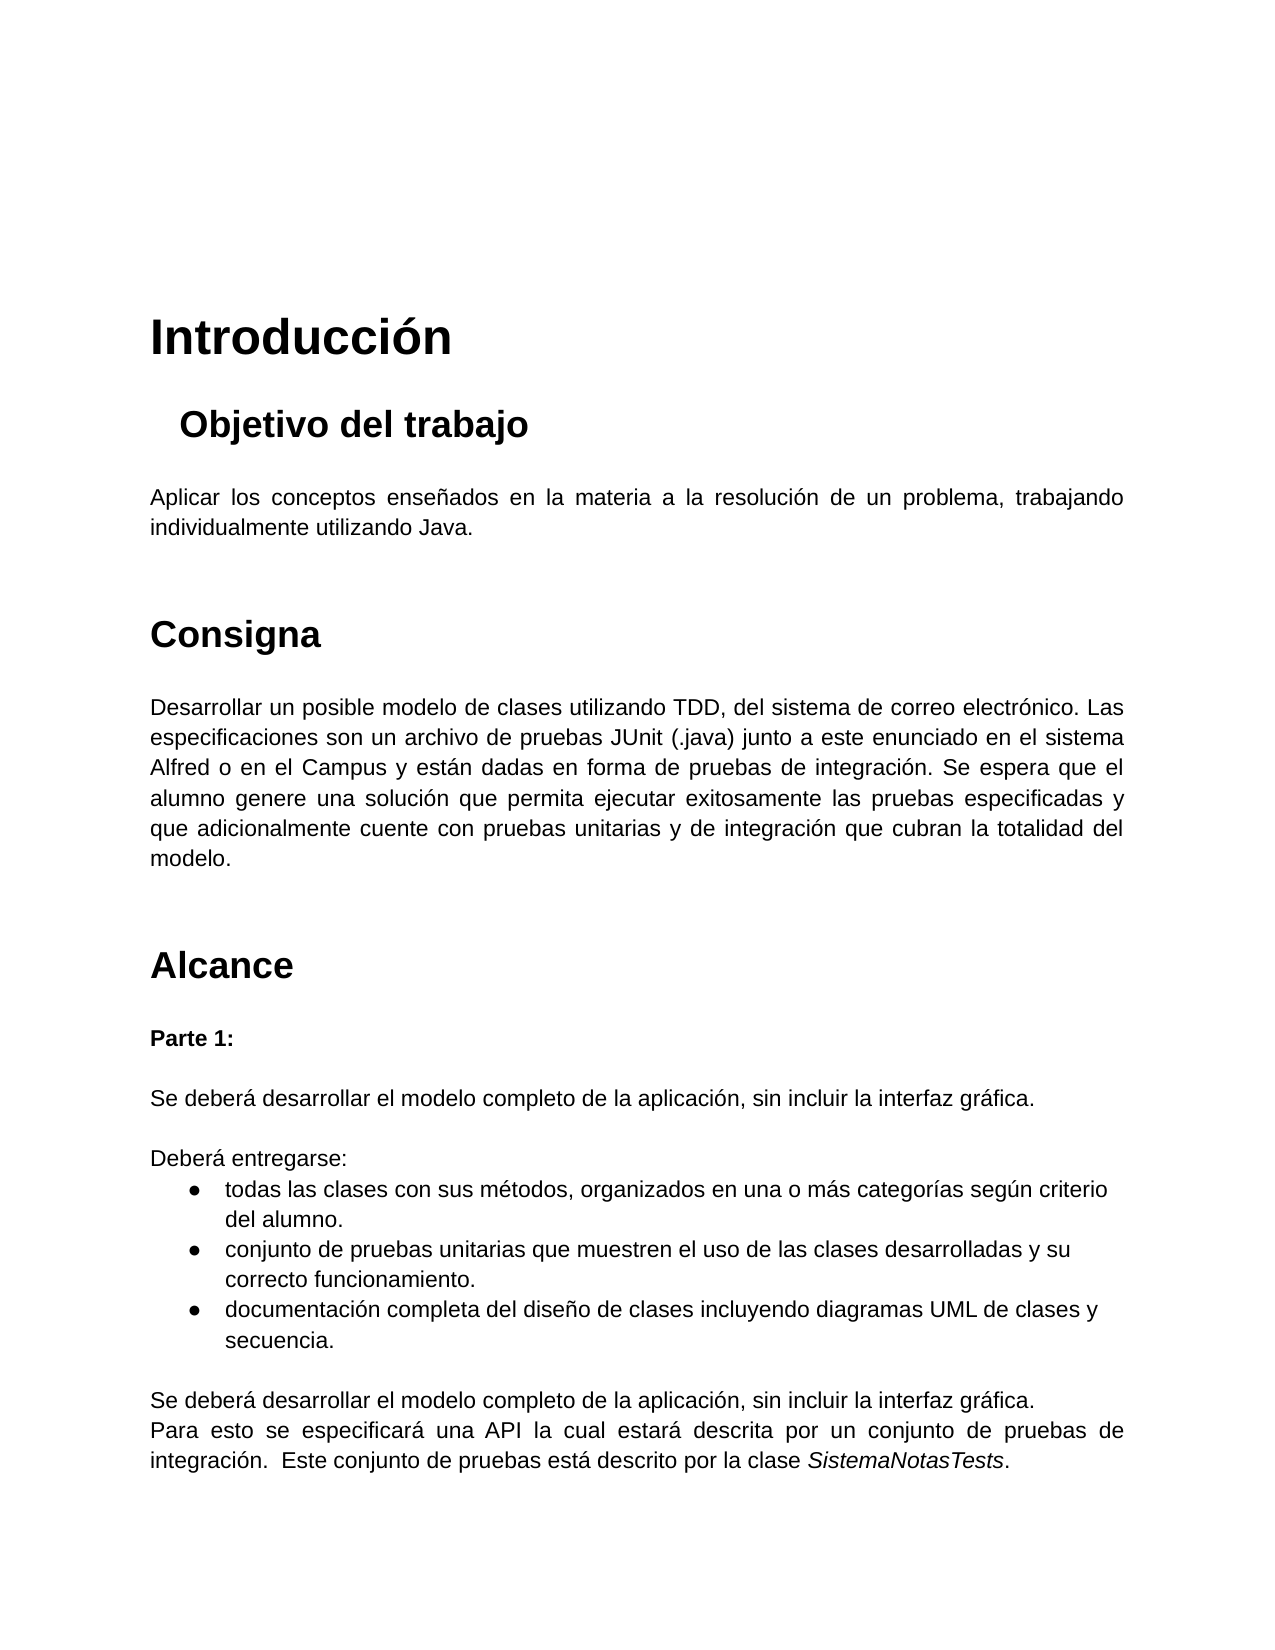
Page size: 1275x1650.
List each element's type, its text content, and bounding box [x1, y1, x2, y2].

text Para esto se especificará una API la cual estará descrita por un conjunto de pruebas de integración. Este conjunto de pruebas está descrito por la clase SistemaNotasTests. [150, 1417, 1125, 1474]
text Se deberá desarrollar el modelo completo de la aplicación, sin incluir la interfaz gráfica. [150, 1085, 1125, 1111]
text Aplicar los conceptos enseñados en la materia a la resolución de un problema, trabajando individualmente utilizando Java. [150, 484, 1125, 541]
list todas las clases con sus métodos, organizados en una o más categorías según criterio del alumno. [187, 1176, 1125, 1232]
text Parte 1: [150, 1024, 1125, 1051]
subtitle Objetivo del trabajo [179, 402, 1125, 446]
subtitle Consigna [150, 612, 1125, 655]
text Deberá entregarse: [150, 1145, 1125, 1172]
subtitle Introducción [150, 307, 1125, 365]
list documentación completa del diseño de clases incluyendo diagramas UML de clases y secuencia. [187, 1296, 1125, 1353]
text Desarrollar un posible modelo de clases utilizando TDD, del sistema de correo electrónico. Las especificaciones son un archivo de pruebas JUnit (.java) junto a este enunciado en el sistema Alfred o en el Campus y están dadas en forma de pruebas de integración. Se espera que el alumno genere una solución que permita ejecutar exitosamente las pruebas especificadas y que adicionalmente cuente con pruebas unitarias y de integración que cubran la totalidad del modelo. [150, 694, 1125, 871]
text Se deberá desarrollar el modelo completo de la aplicación, sin incluir la interfaz gráfica. [150, 1387, 1125, 1413]
subtitle Alcance [150, 943, 1125, 986]
list conjunto de pruebas unitarias que muestren el uso de las clases desarrolladas y su correcto funcionamiento. [187, 1236, 1125, 1293]
